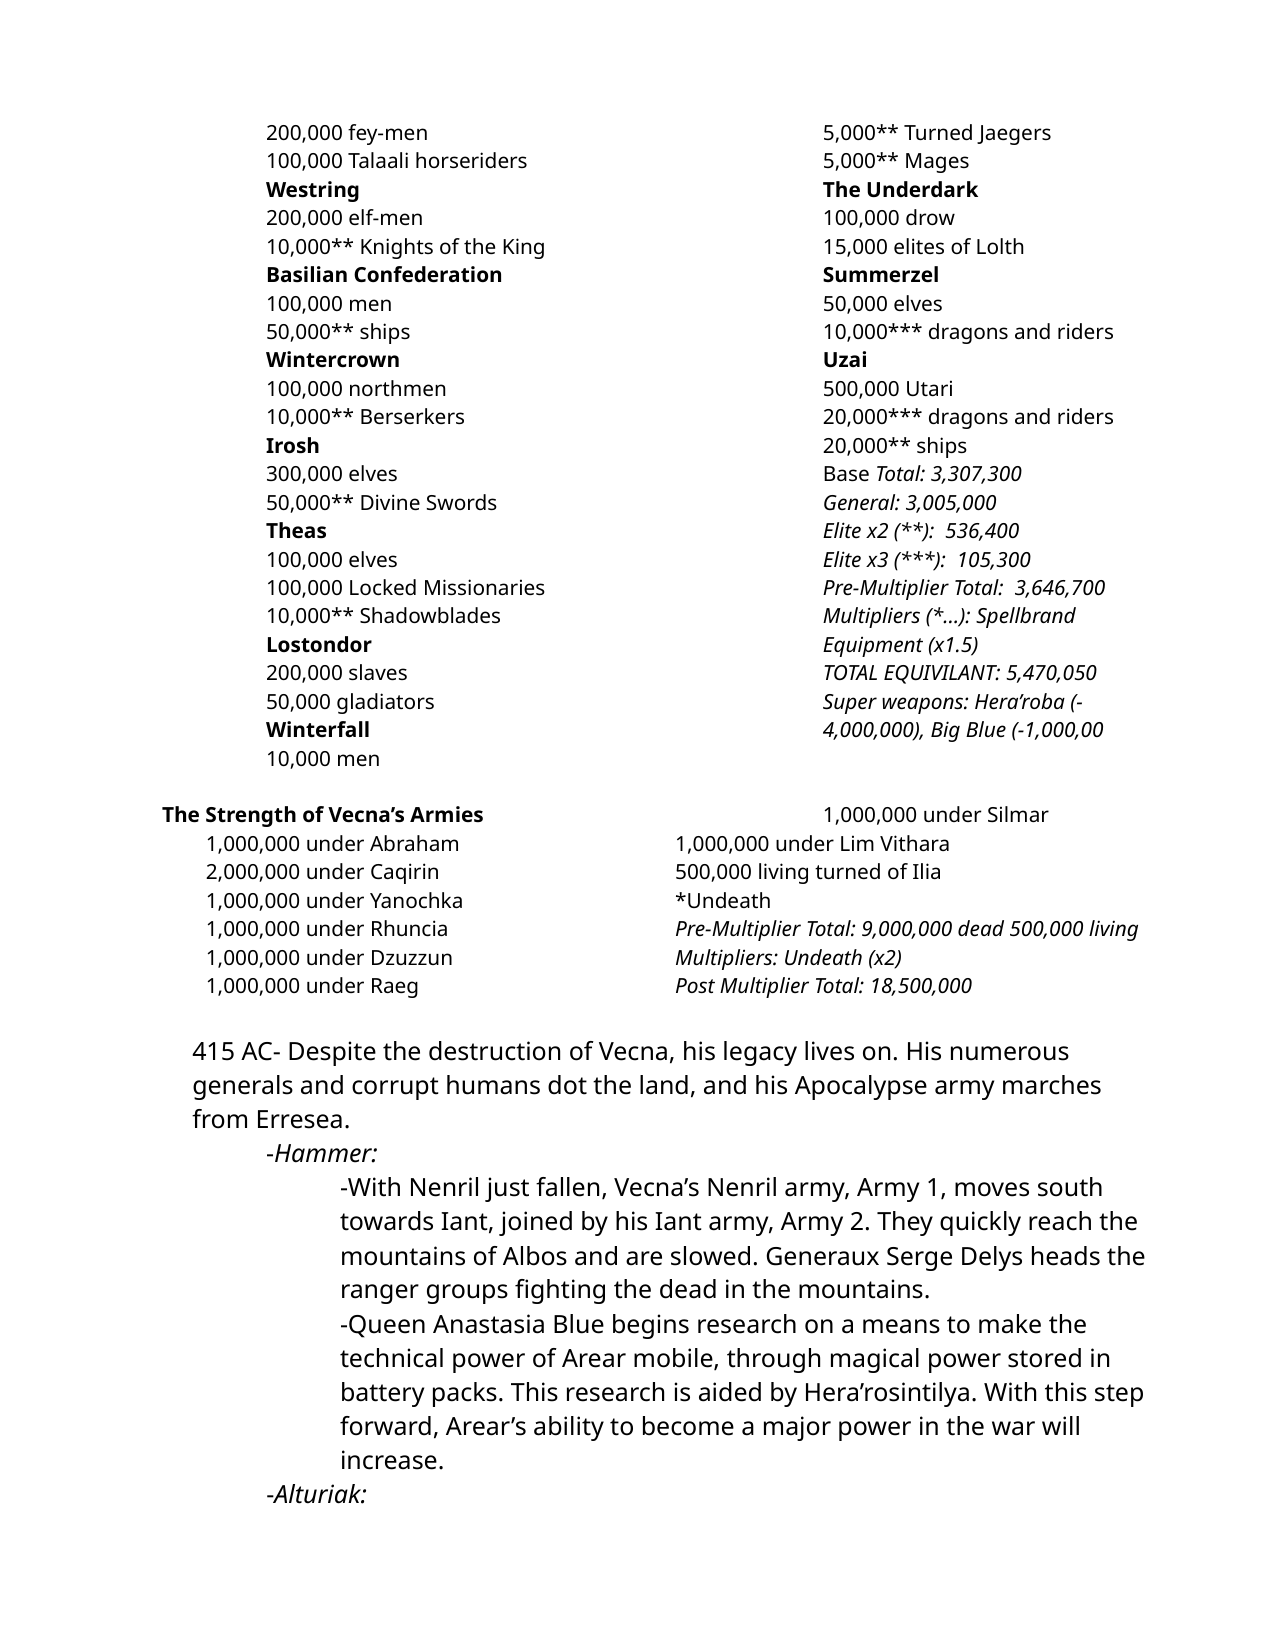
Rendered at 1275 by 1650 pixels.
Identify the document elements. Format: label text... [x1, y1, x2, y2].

text 1,000,000 under Yanochka [118, 886, 600, 914]
text -Alturiak: [266, 1477, 1157, 1511]
text 10,000** Shadowblades [266, 602, 600, 630]
text 500,000 Utari [749, 374, 1157, 402]
text 50,000 elves [823, 289, 1157, 317]
text 1,000,000 under Lim Vithara [675, 829, 1157, 857]
text 100,000 men [266, 289, 600, 317]
text 10,000** Knights of the King [266, 232, 600, 260]
text Lostondor [266, 630, 600, 658]
text Elite x2 (**): 536,400 [823, 516, 1157, 545]
text 5,000** Mages [823, 147, 1157, 175]
text Summerzel [823, 260, 1157, 289]
text 5,000** Turned Jaegers [823, 118, 1157, 147]
text 10,000*** dragons and riders [823, 317, 1157, 346]
text 50,000** Divine Swords [266, 488, 600, 516]
text -Queen Anastasia Blue begins research on a means to make the technical power of Arear mobile, through magical power stored in battery packs. This research is aided by Hera’rosintilya. With this step forward, Arear’s ability to become a major power in the war will increase. [340, 1306, 1157, 1477]
text *Undeath [675, 886, 1157, 914]
text 100,000 Locked Missionaries [266, 573, 600, 602]
text Winterfall [266, 715, 600, 744]
text 100,000 elves [266, 545, 600, 573]
text Basilian Confederation [266, 260, 600, 289]
text 100,000 Talaali horseriders [266, 147, 600, 175]
text Multipliers: Undeath (x2) [675, 943, 1157, 971]
text Pre-Multiplier Total: 9,000,000 dead 500,000 living [675, 914, 1157, 943]
text 15,000 elites of Lolth [823, 232, 1157, 260]
text General: 3,005,000 [823, 488, 1157, 516]
text 10,000** Berserkers [266, 402, 600, 431]
text TOTAL EQUIVILANT: 5,470,050 [823, 658, 1157, 687]
text 200,000 elf-men [266, 203, 600, 232]
text Base Total: 3,307,300 [823, 459, 1157, 488]
text Elite x3 (***): 105,300 [823, 545, 1157, 573]
text 20,000** ships [749, 431, 1157, 459]
text Theas [266, 516, 600, 545]
text -Hammer: [192, 1136, 1157, 1170]
text 1,000,000 under Rhuncia [118, 914, 600, 943]
text Irosh [266, 431, 600, 459]
text 100,000 drow [823, 203, 1157, 232]
text 50,000 gladiators [266, 687, 600, 715]
text 2,000,000 under Caqirin [118, 857, 600, 886]
text 300,000 elves [266, 459, 600, 488]
text 100,000 northmen [266, 374, 600, 402]
text Super weapons: Hera’roba (-4,000,000), Big Blue (-1,000,00 [823, 687, 1157, 744]
text 500,000 living turned of Ilia [675, 857, 1157, 886]
text 50,000** ships [266, 317, 600, 346]
text 200,000 fey-men [266, 118, 600, 147]
text The Underdark [823, 175, 1157, 203]
text Multipliers (*…): Spellbrand Equipment (x1.5) [823, 602, 1157, 658]
text The Strength of Vecna’s Armies [118, 801, 600, 829]
text 1,000,000 under Abraham [118, 829, 600, 857]
text 200,000 slaves [266, 658, 600, 687]
text 415 AC- Despite the destruction of Vecna, his legacy lives on. His numerous generals and corrupt humans dot the land, and his Apocalypse army marches from Erresea. [192, 1034, 1157, 1136]
text Post Multiplier Total: 18,500,000 [675, 971, 1157, 1000]
text 10,000 men [266, 744, 600, 772]
text 20,000*** dragons and riders [749, 402, 1157, 431]
text -With Nenril just fallen, Vecna’s Nenril army, Army 1, moves south towards Iant, joined by his Iant army, Army 2. They quickly reach the mountains of Albos and are slowed. Generaux Serge Delys heads the ranger groups fighting the dead in the mountains. [340, 1170, 1157, 1306]
text 1,000,000 under Raeg [118, 971, 600, 1000]
text Uzai [749, 346, 1157, 374]
text Pre-Multiplier Total: 3,646,700 [823, 573, 1157, 602]
text 1,000,000 under Silmar [749, 801, 1157, 829]
text Wintercrown [266, 346, 600, 374]
text Westring [266, 175, 600, 203]
text 1,000,000 under Dzuzzun [118, 943, 600, 971]
